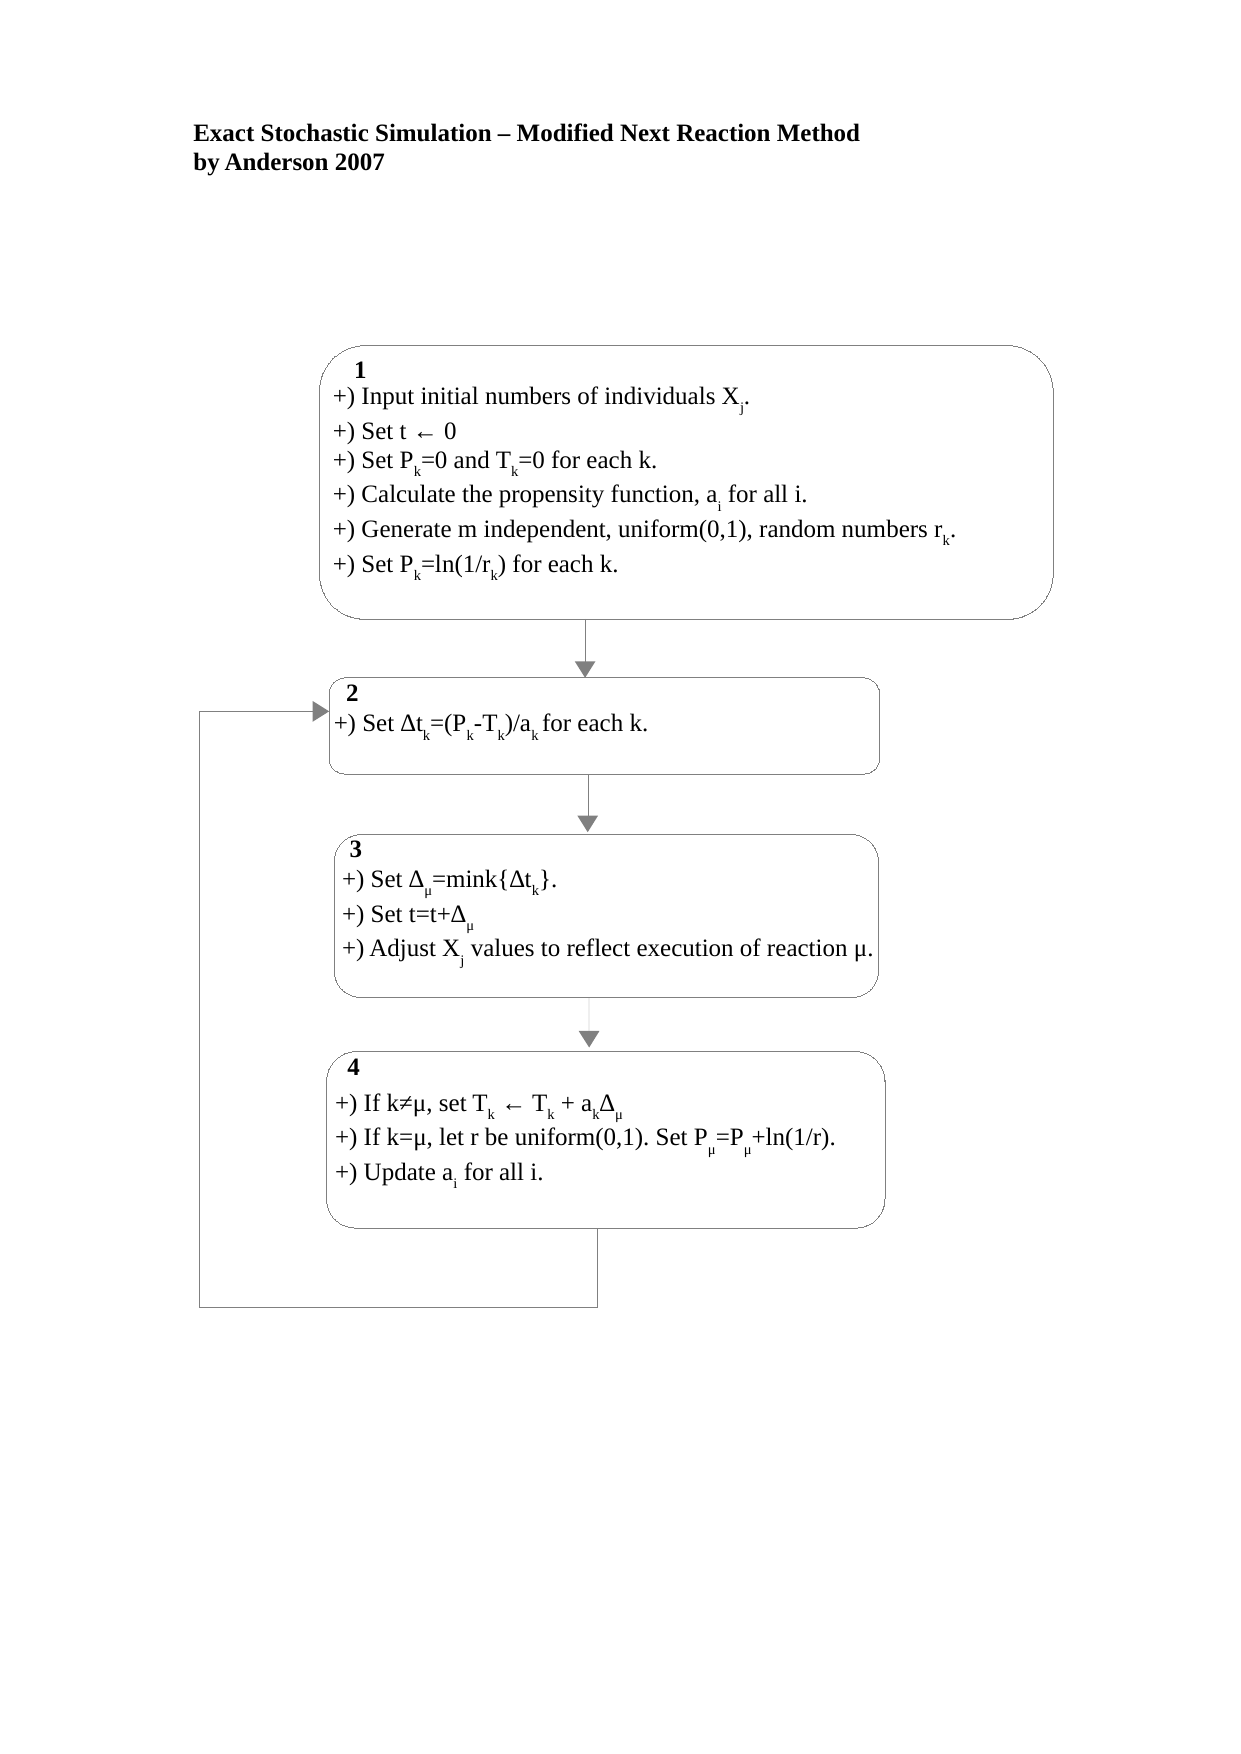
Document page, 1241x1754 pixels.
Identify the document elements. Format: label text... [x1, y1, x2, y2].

list by Anderson 2007 [156, 147, 1122, 176]
list Exact Stochastic Simulation – Modified Next Reaction Method [156, 118, 1122, 147]
